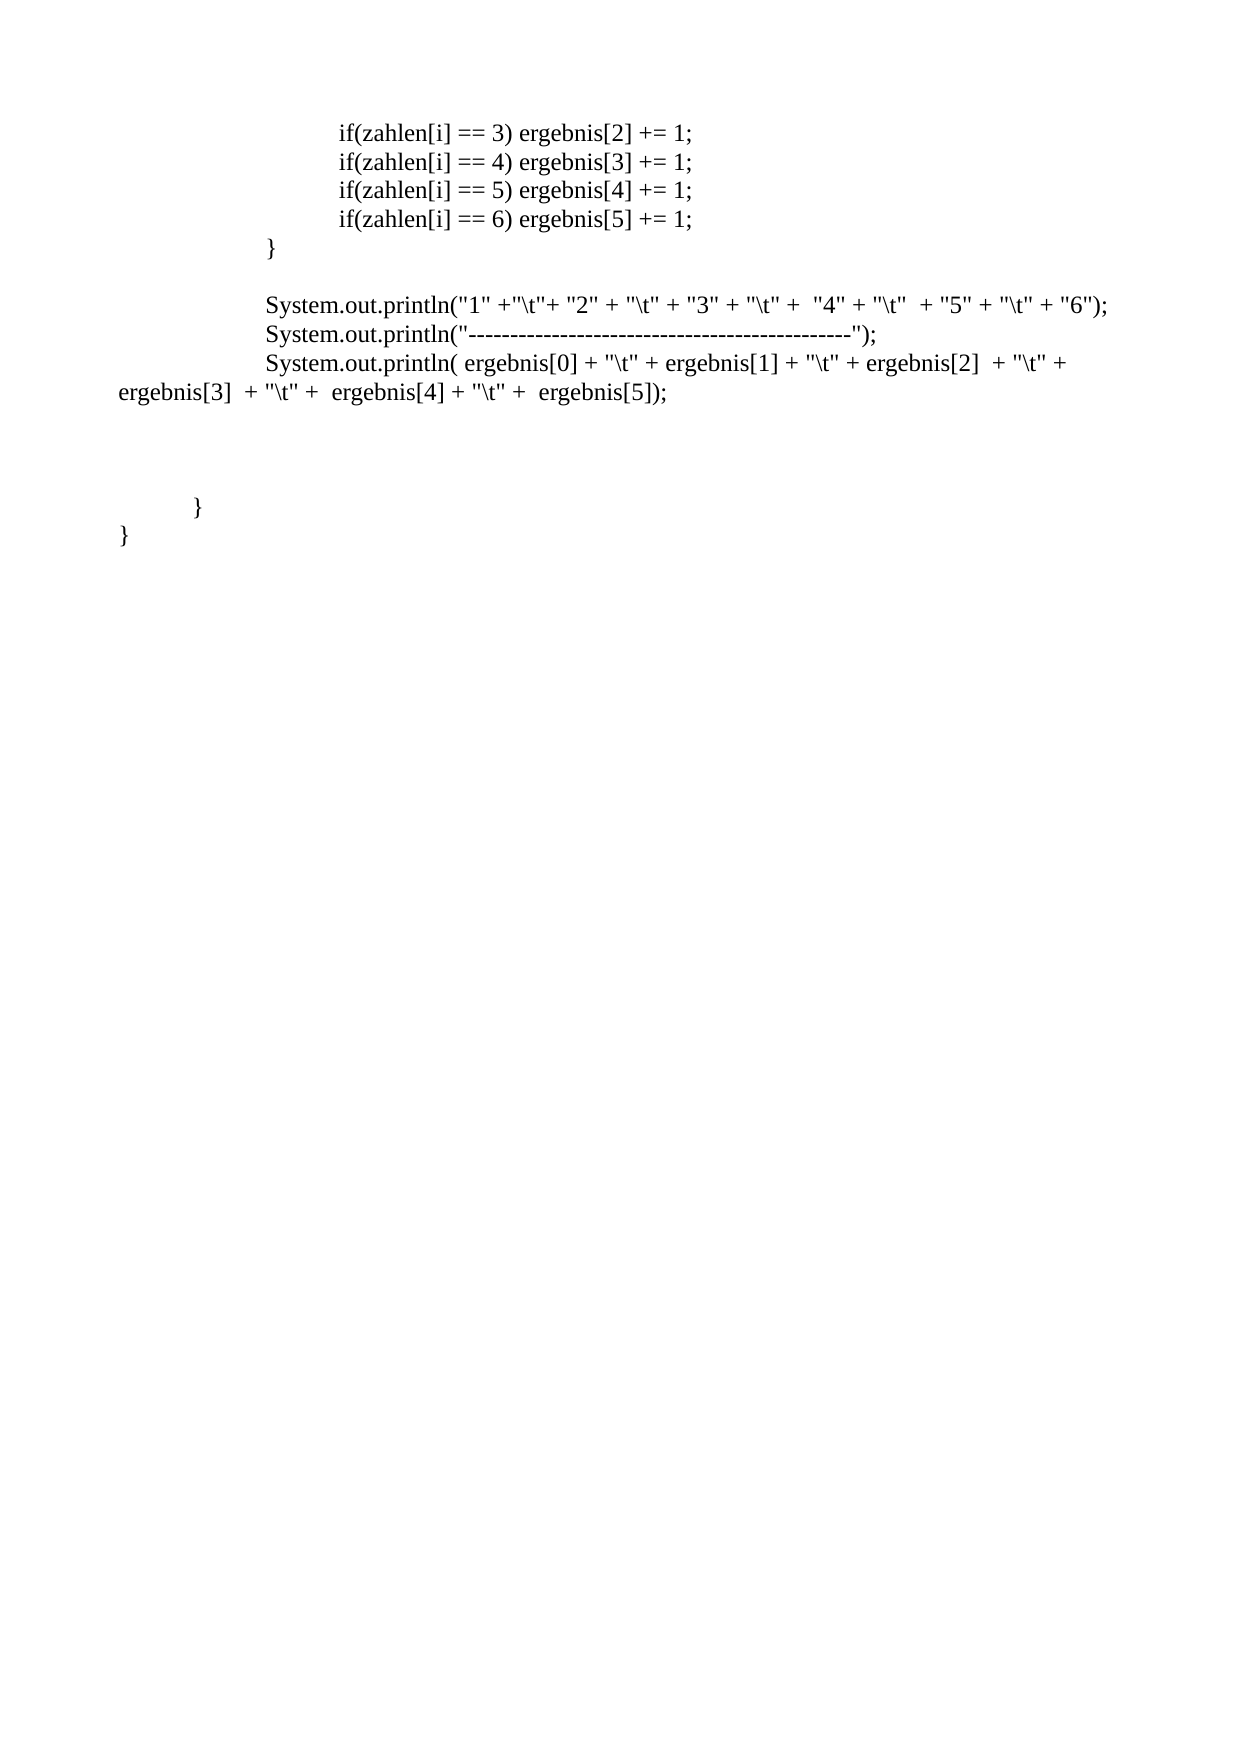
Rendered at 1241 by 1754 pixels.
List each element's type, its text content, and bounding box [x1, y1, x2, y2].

text if(zahlen[i] == 3) ergebnis[2] += 1; [118, 118, 1122, 147]
text } [118, 521, 1122, 549]
text if(zahlen[i] == 4) ergebnis[3] += 1; [118, 147, 1122, 176]
text System.out.println("1" +"\t"+ "2" + "\t" + "3" + "\t" + "4" + "\t" + "5" + "\t" + "6"); [118, 291, 1122, 319]
text if(zahlen[i] == 5) ergebnis[4] += 1; [118, 176, 1122, 204]
text } [118, 233, 1122, 262]
text if(zahlen[i] == 6) ergebnis[5] += 1; [118, 204, 1122, 233]
text System.out.println( ergebnis[0] + "\t" + ergebnis[1] + "\t" + ergebnis[2] + "\t" + ergebnis[3] + "\t" + ergebnis[4] + "\t" + ergebnis[5]); [118, 348, 1122, 406]
text } [118, 492, 1122, 521]
text System.out.println("----------------------------------------------"); [118, 319, 1122, 348]
